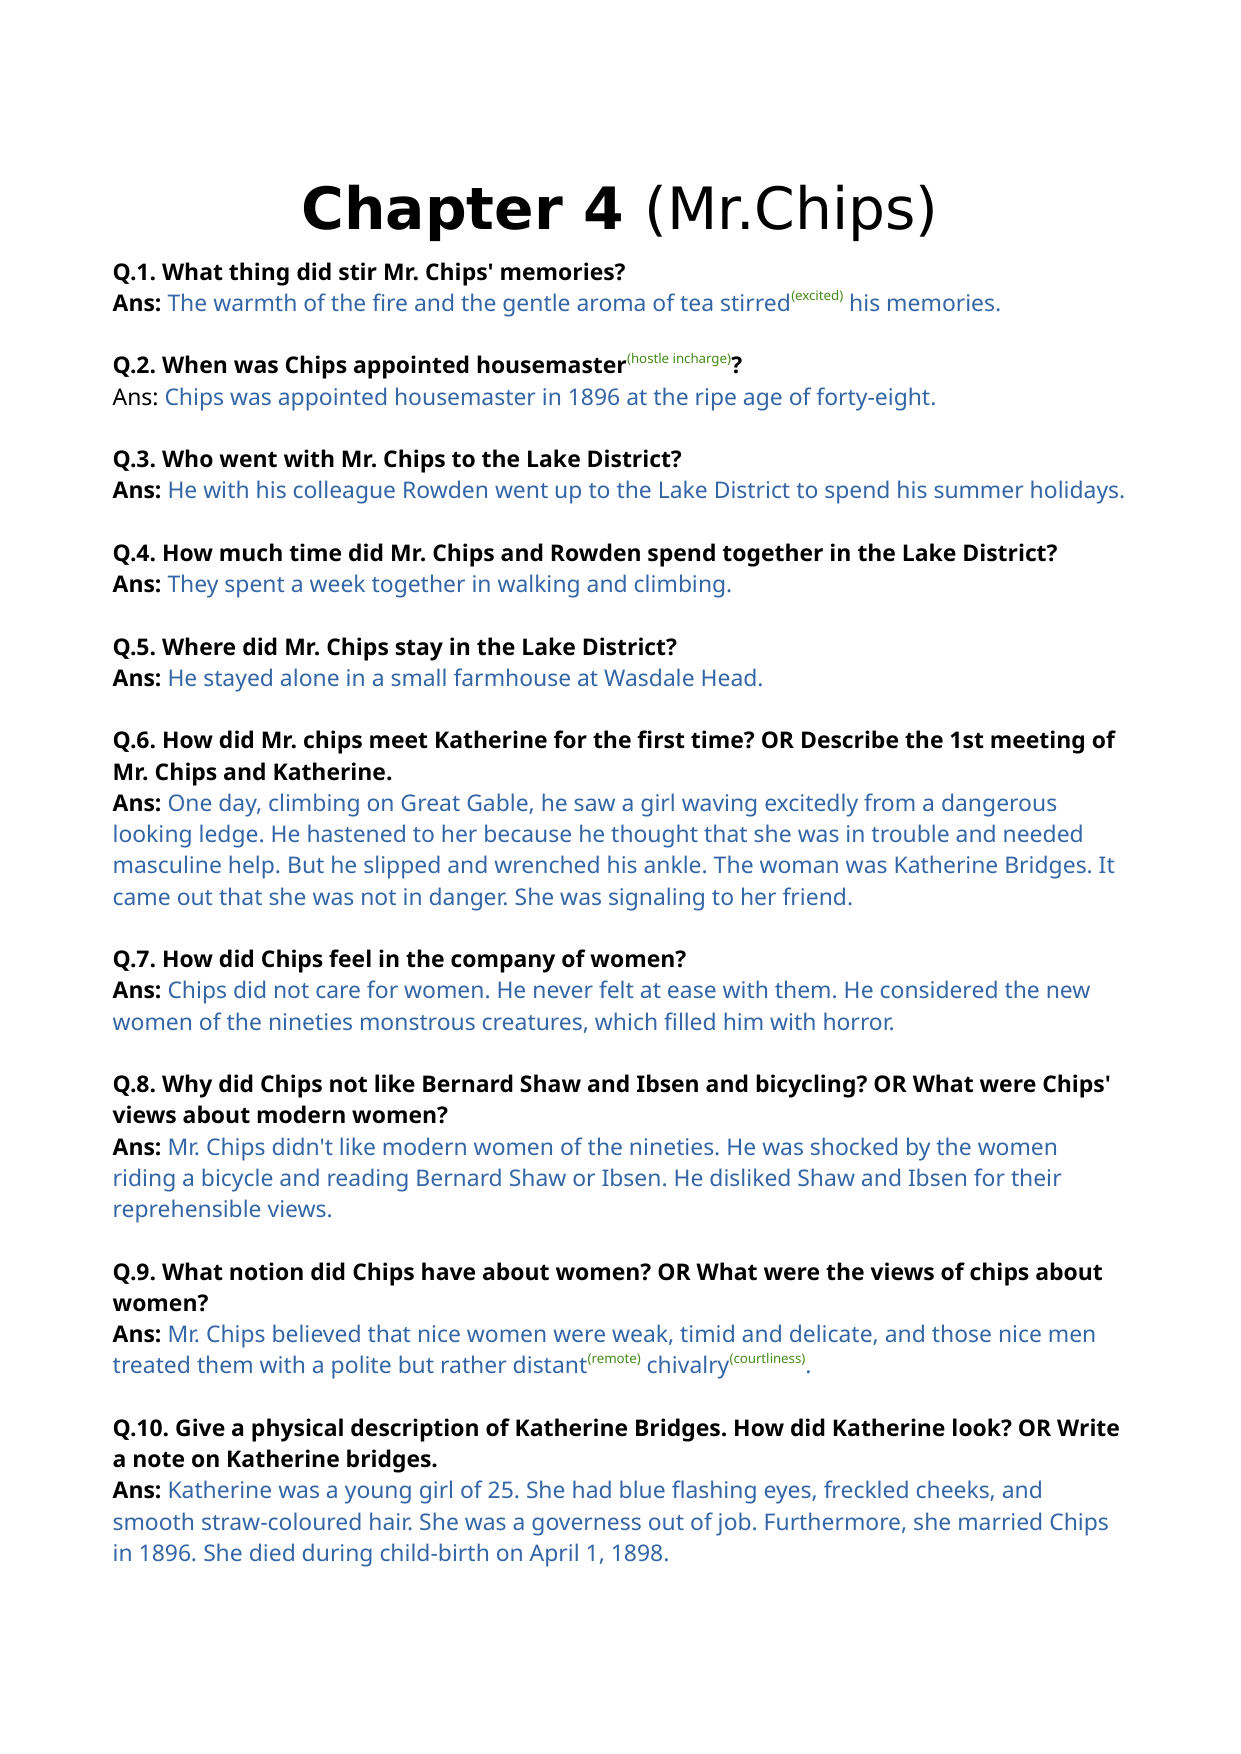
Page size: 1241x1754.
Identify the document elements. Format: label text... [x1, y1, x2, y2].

title Chapter 4 (Mr.Chips) [112, 175, 1128, 243]
text Q.1. What thing did stir Mr. Chips' memories? Ans: The warmth of the fire and the gentle aroma of tea stirred(excited) his memories. Q.2. When was Chips appointed housemaster(hostle incharge)? Ans: Chips was appointed housemaster in 1896 at the ripe age of forty-eight. Q.3. Who went with Mr. Chips to the Lake District? Ans: He with his colleague Rowden went up to the Lake District to spend his summer holidays. Q.4. How much time did Mr. Chips and Rowden spend together in the Lake District? Ans: They spent a week together in walking and climbing. Q.5. Where did Mr. Chips stay in the Lake District? Ans: He stayed alone in a small farmhouse at Wasdale Head. Q.6. How did Mr. chips meet Katherine for the first time? OR Describe the 1st meeting of Mr. Chips and Katherine. Ans: One day, climbing on Great Gable, he saw a girl waving excitedly from a dangerous looking ledge. He hastened to her because he thought that she was in trouble and needed masculine help. But he slipped and wrenched his ankle. The woman was Katherine Bridges. It came out that she was not in danger. She was signaling to her friend. Q.7. How did Chips feel in the company of women? Ans: Chips did not care for women. He never felt at ease with them. He considered the new women of the nineties monstrous creatures, which filled him with horror. Q.8. Why did Chips not like Bernard Shaw and Ibsen and bicycling? OR What were Chips' views about modern women? Ans: Mr. Chips didn't like modern women of the nineties. He was shocked by the women riding a bicycle and reading Bernard Shaw or Ibsen. He disliked Shaw and Ibsen for their reprehensible views. Q.9. What notion did Chips have about women? OR What were the views of chips about women? Ans: Mr. Chips believed that nice women were weak, timid and delicate, and those nice men treated them with a polite but rather distant(remote) chivalry(courtliness). Q.10. Give a physical description of Katherine Bridges. How did Katherine look? OR Write a note on Katherine bridges. Ans: Katherine was a young girl of 25. She had blue flashing eyes, freckled cheeks, and smooth straw-coloured hair. She was a governess out of job. Furthermore, she married Chips in 1896. She died during child-birth on April 1, 1898. [112, 255, 1128, 1599]
